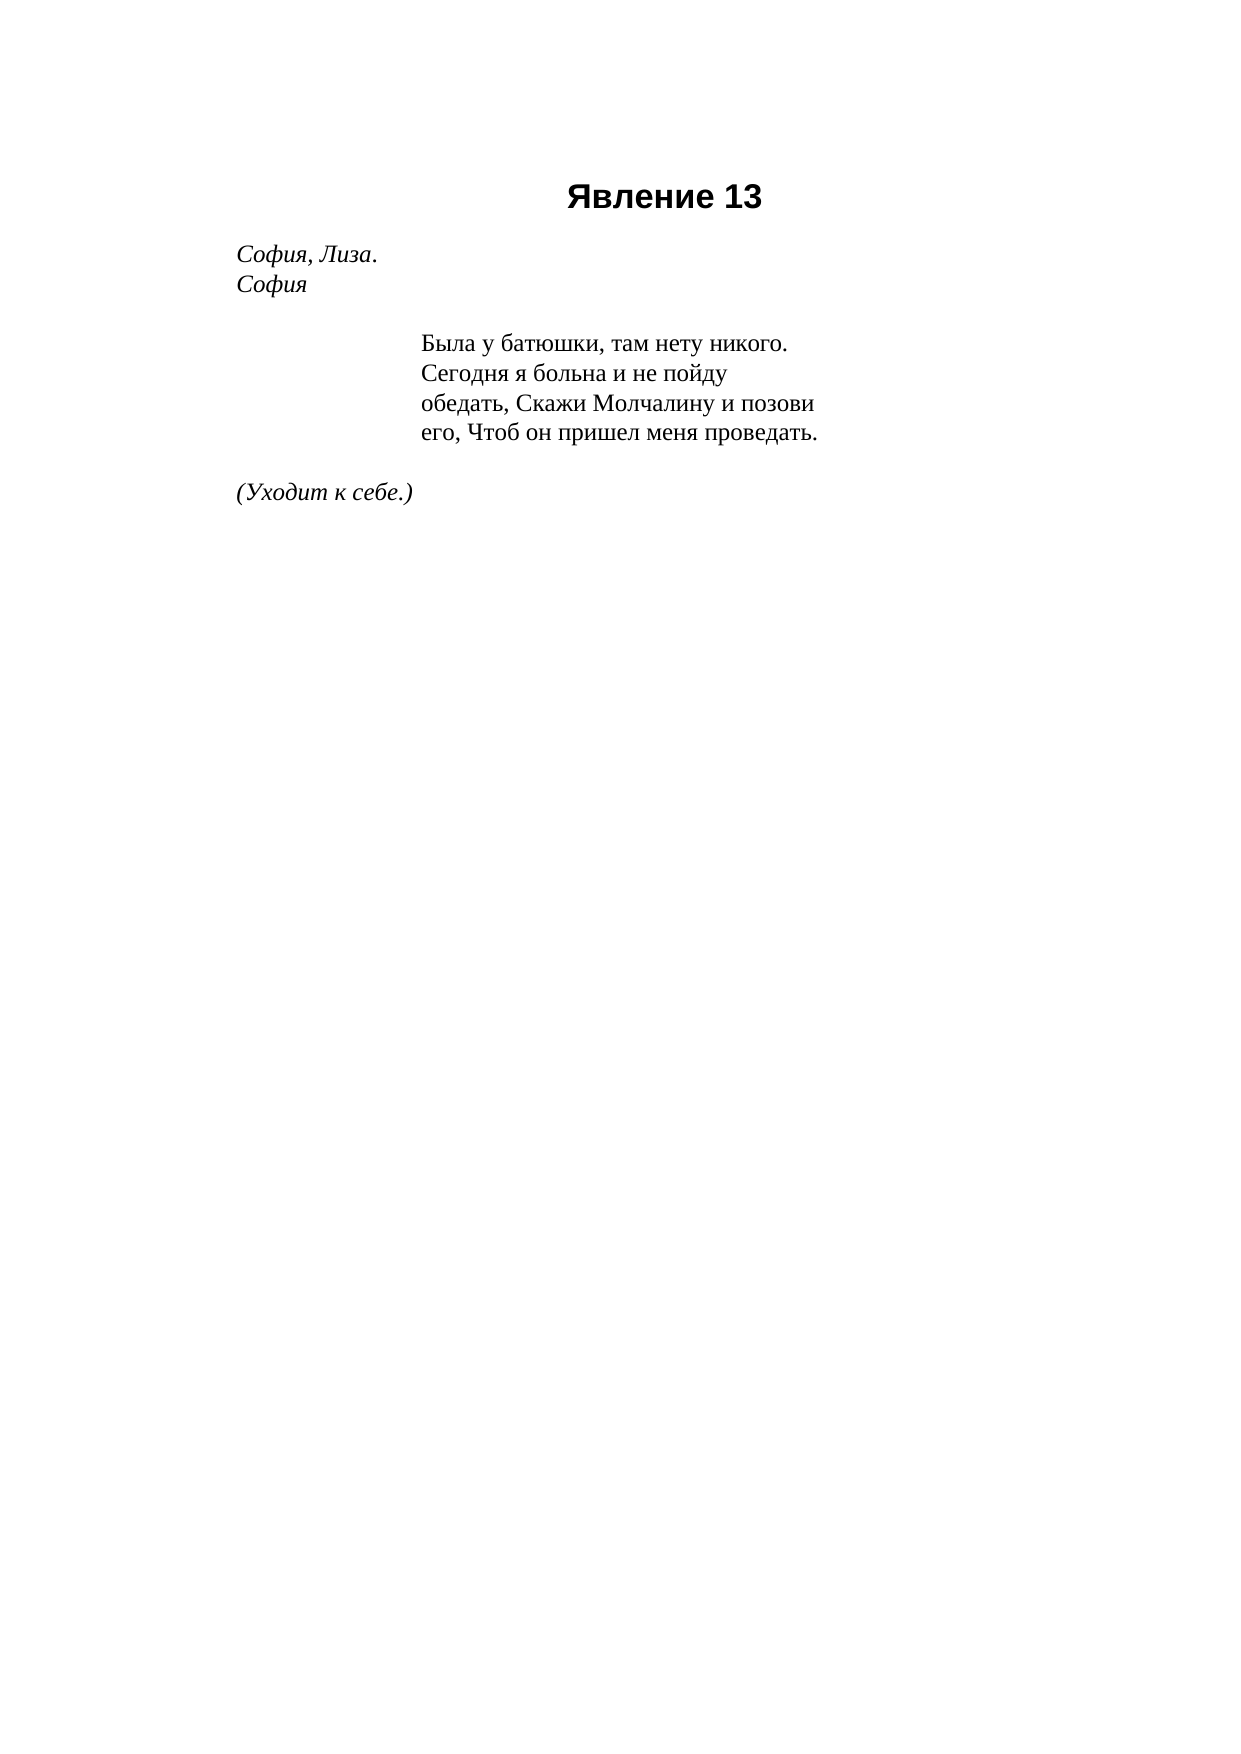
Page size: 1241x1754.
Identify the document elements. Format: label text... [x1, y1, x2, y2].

text Явление 13 [252, 176, 1077, 216]
text София, Лиза. София [236, 239, 379, 298]
text (Уходит к себе.) [236, 477, 1167, 506]
text Была у батюшки, там нету никого. Сегодня я больна и не пойду обедать, Скажи Молчалину и позови его, Чтоб он пришел меня проведать. [421, 328, 820, 446]
